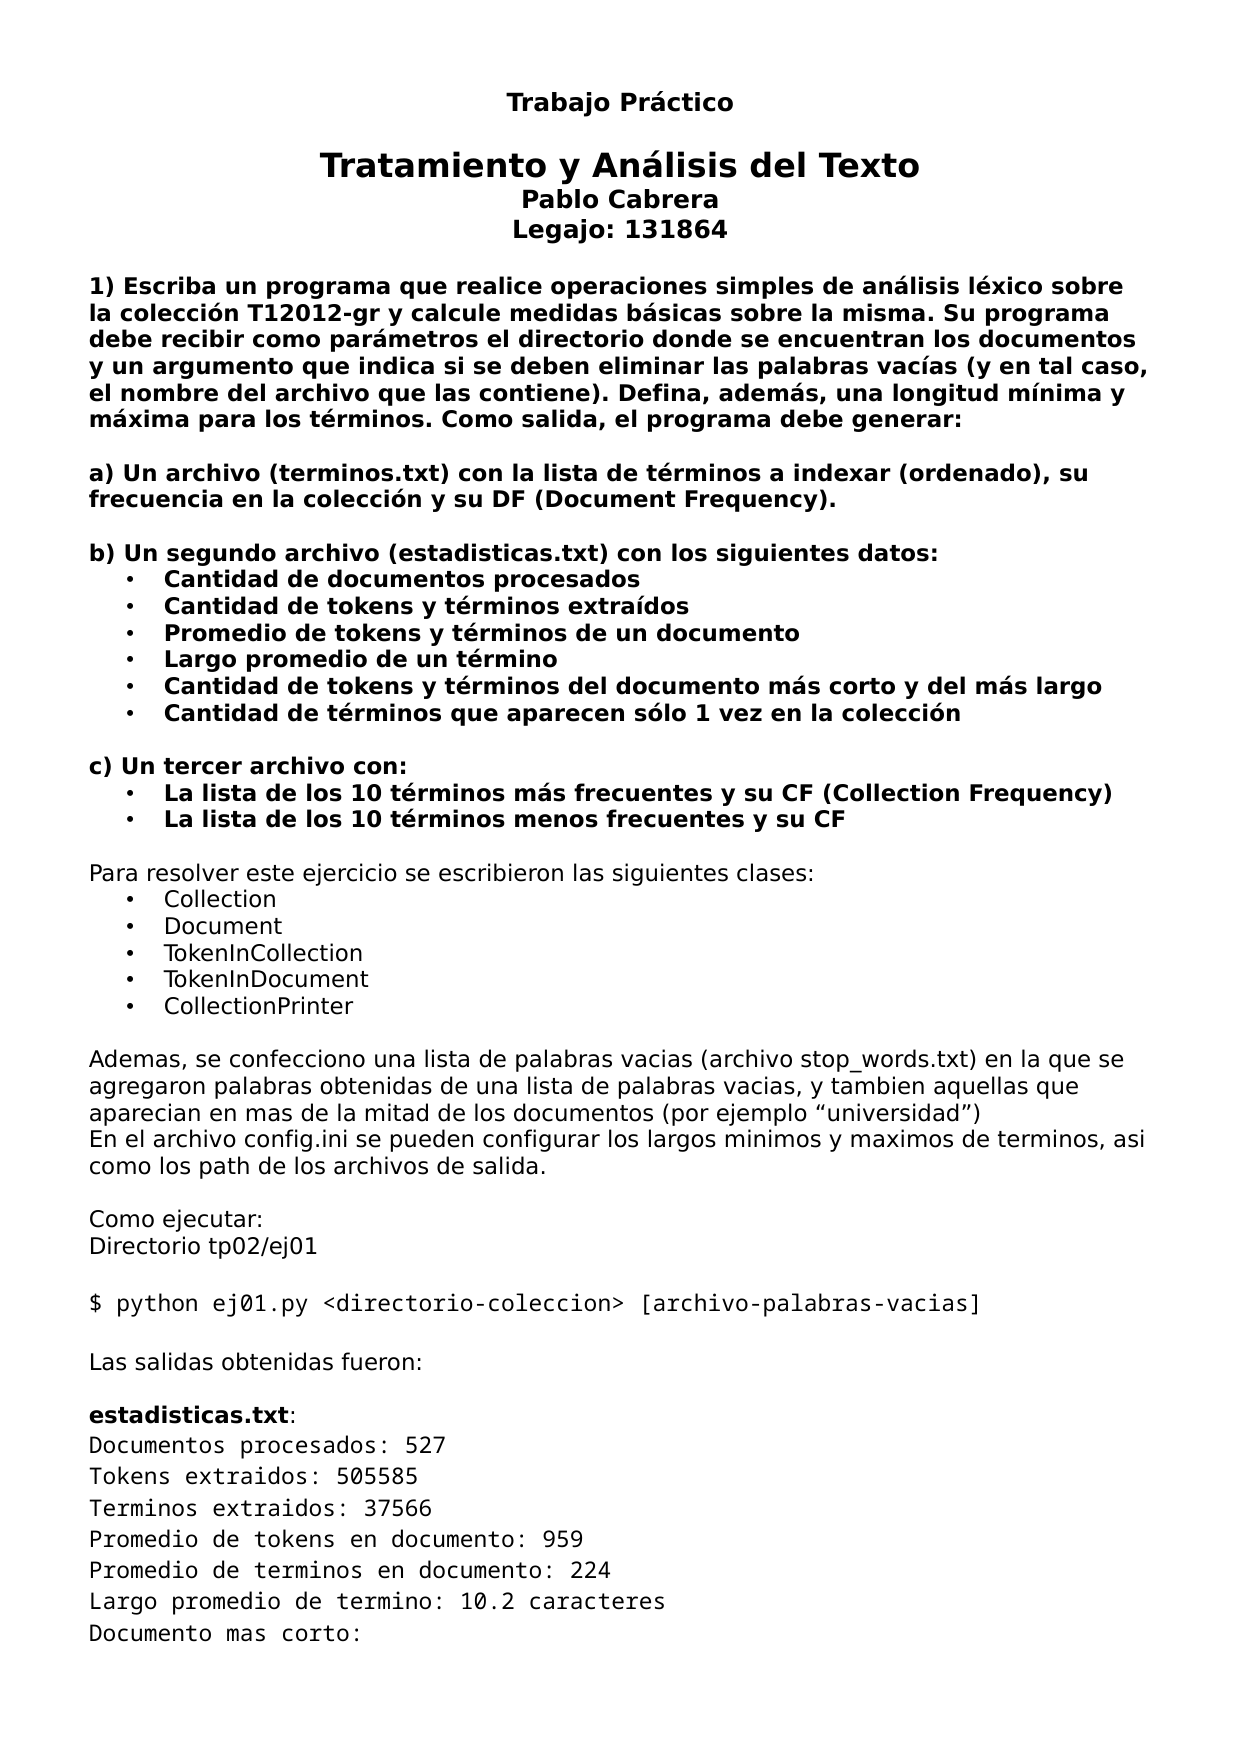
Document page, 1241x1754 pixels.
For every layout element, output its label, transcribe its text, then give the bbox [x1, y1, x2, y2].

text Promedio de tokens en documento: 959 [88, 1523, 1152, 1554]
list Promedio de tokens y términos de un documento [126, 620, 1152, 647]
list Cantidad de tokens y términos del documento más corto y del más largo [126, 673, 1152, 700]
text b) Un segundo archivo (estadisticas.txt) con los siguientes datos: [88, 540, 1152, 567]
list TokenInDocument [126, 967, 1152, 993]
list Document [126, 913, 1152, 940]
text Directorio tp02/ej01 [88, 1233, 1152, 1260]
text En el archivo config.ini se pueden configurar los largos minimos y maximos de terminos, asi como los path de los archivos de salida. [88, 1127, 1152, 1180]
list TokenInCollection [126, 940, 1152, 967]
text Como ejecutar: [88, 1207, 1152, 1233]
text c) Un tercer archivo con: [88, 753, 1152, 780]
list Cantidad de tokens y términos extraídos [126, 593, 1152, 620]
text 1) Escriba un programa que realice operaciones simples de análisis léxico sobre la colección T12012-gr y calcule medidas básicas sobre la misma. Su programa debe recibir como parámetros el directorio donde se encuentran los documentos y un argumento que indica si se deben eliminar las palabras vacías (y en tal caso, el nombre del archivo que las contiene). Defina, además, una longitud mínima y máxima para los términos. Como salida, el programa debe generar: [88, 273, 1152, 433]
text Documentos procesados: 527 [88, 1429, 1152, 1460]
list Cantidad de documentos procesados [126, 567, 1152, 593]
list La lista de los 10 términos menos frecuentes y su CF [126, 807, 1152, 833]
text Ademas, se confecciono una lista de palabras vacias (archivo stop_words.txt) en la que se agregaron palabras obtenidas de una lista de palabras vacias, y tambien aquellas que aparecian en mas de la mitad de los documentos (por ejemplo “universidad”) [88, 1047, 1152, 1127]
text Trabajo Práctico [88, 88, 1152, 118]
text $ python ej01.py <directorio-coleccion> [archivo-palabras-vacias] [88, 1287, 1152, 1318]
text Tokens extraidos: 505585 [88, 1460, 1152, 1492]
text Promedio de terminos en documento: 224 [88, 1554, 1152, 1585]
list Largo promedio de un término [126, 647, 1152, 673]
list CollectionPrinter [126, 993, 1152, 1020]
text Largo promedio de termino: 10.2 caracteres [88, 1585, 1152, 1617]
list La lista de los 10 términos más frecuentes y su CF (Collection Frequency) [126, 780, 1152, 807]
text Documento mas corto: [88, 1617, 1152, 1648]
text Las salidas obtenidas fueron: [88, 1349, 1152, 1376]
text estadisticas.txt: [88, 1402, 1152, 1429]
text Tratamiento y Análisis del Texto [88, 147, 1152, 186]
list Collection [126, 887, 1152, 913]
text Terminos extraidos: 37566 [88, 1492, 1152, 1523]
text Para resolver este ejercicio se escribieron las siguientes clases: [88, 860, 1152, 887]
text a) Un archivo (terminos.txt) con la lista de términos a indexar (ordenado), su frecuencia en la colección y su DF (Document Frequency). [88, 460, 1152, 513]
text Legajo: 131864 [88, 215, 1152, 244]
list Cantidad de términos que aparecen sólo 1 vez en la colección [126, 700, 1152, 727]
text Pablo Cabrera [88, 186, 1152, 215]
